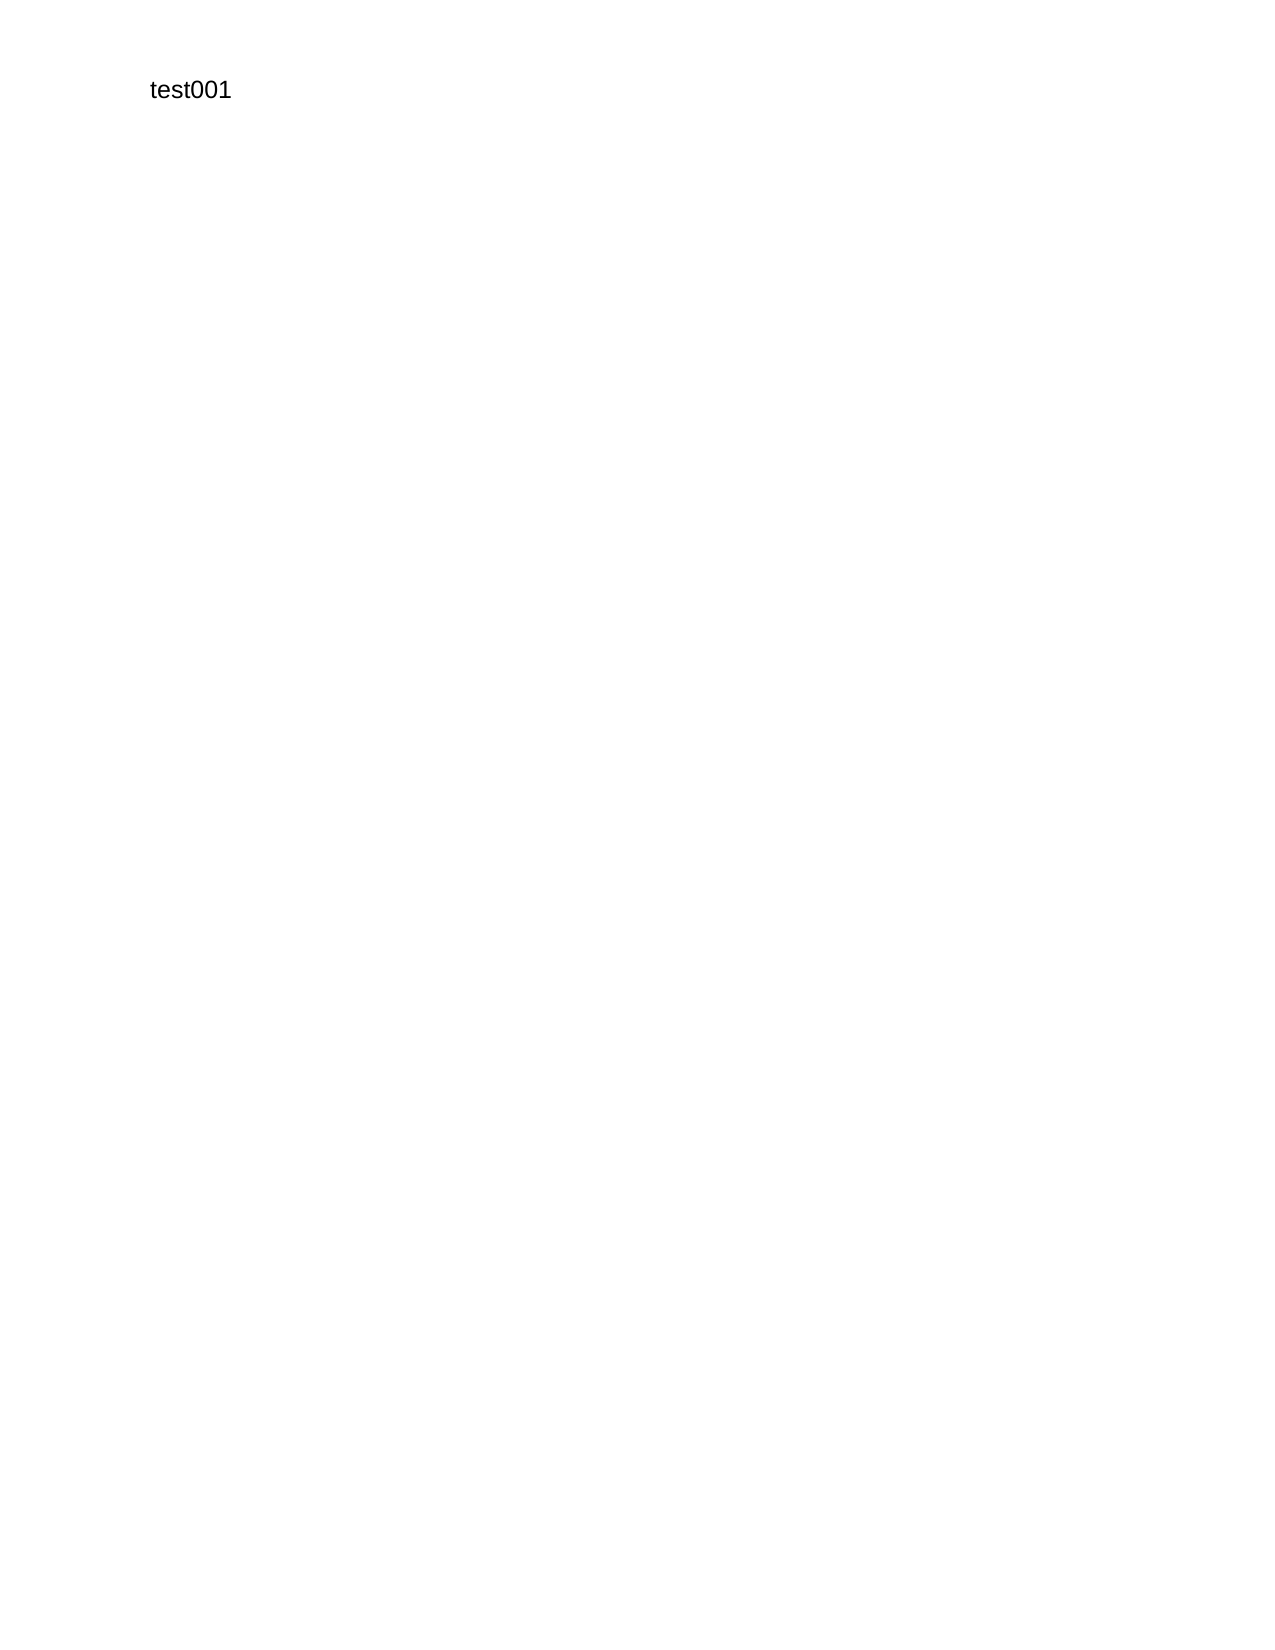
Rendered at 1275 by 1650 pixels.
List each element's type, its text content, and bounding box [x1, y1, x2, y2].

text test001 [150, 75, 1125, 104]
